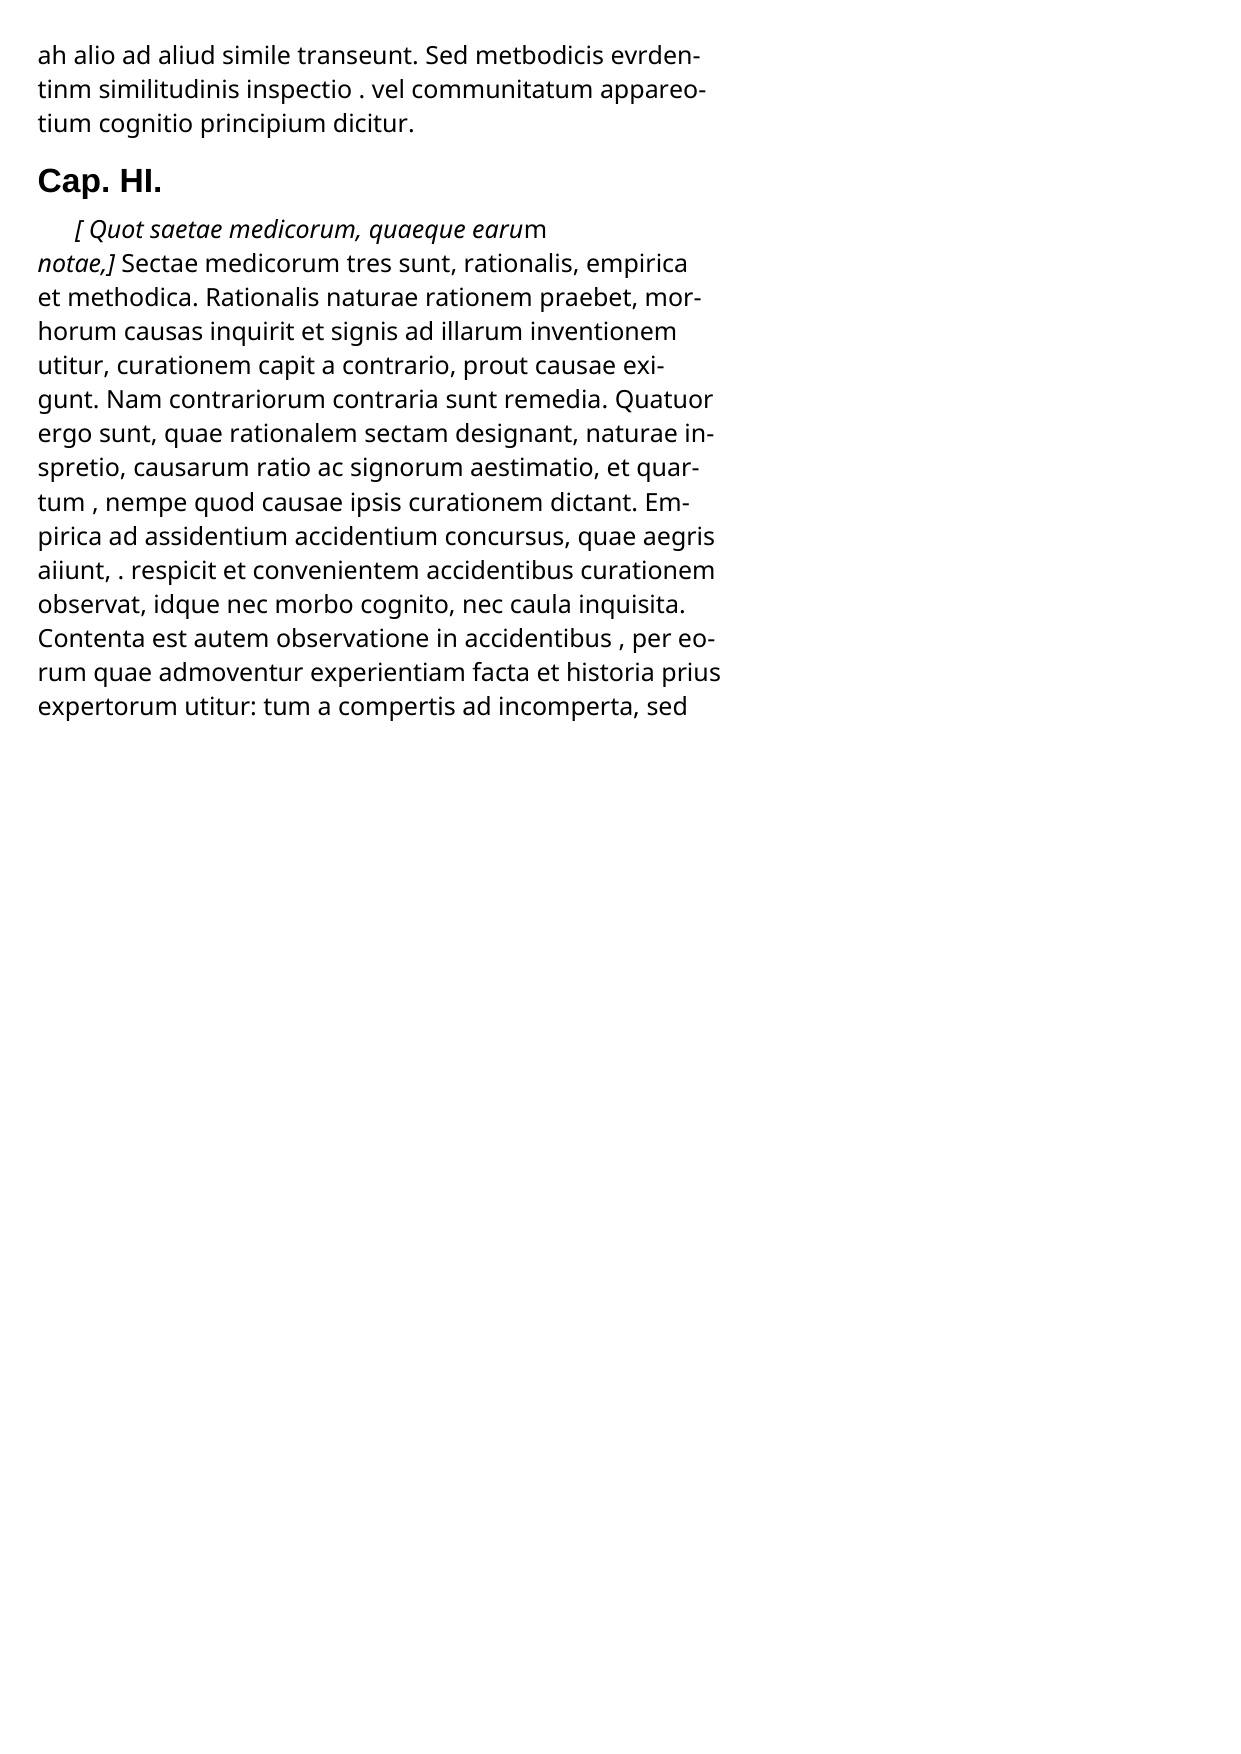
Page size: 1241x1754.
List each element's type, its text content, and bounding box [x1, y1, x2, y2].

text [ Quot saetae medicorum, quaeque earum notae,] Sectae medicorum tres sunt, rationalis, empirica et methodica. Rationalis naturae rationem praebet, mor- horum causas inquirit et signis ad illarum inventionem utitur, curationem capit a contrario, prout causae exi- gunt. Nam contrariorum contraria sunt remedia. Quatuor ergo sunt, quae rationalem sectam designant, naturae in- spretio, causarum ratio ac signorum aestimatio, et quar- tum , nempe quod causae ipsis curationem dictant. Em- pirica ad assidentium accidentium concursus, quae aegris aiiunt, . respicit et convenientem accidentibus curationem observat, idque nec morbo cognito, nec caula inquisita. Contenta est autem observatione in accidentibus , per eo- rum quae admoventur experientiam facta et historia prius expertorum utitur: tum a compertis ad incomperta, sed [37, 212, 1203, 723]
subtitle Cap. HI. [37, 161, 1203, 199]
text ah alio ad aliud simile transeunt. Sed metbodicis evrden- tinm similitudinis inspectio . vel communitatum appareo- tium cognitio principium dicitur. [37, 37, 1203, 140]
